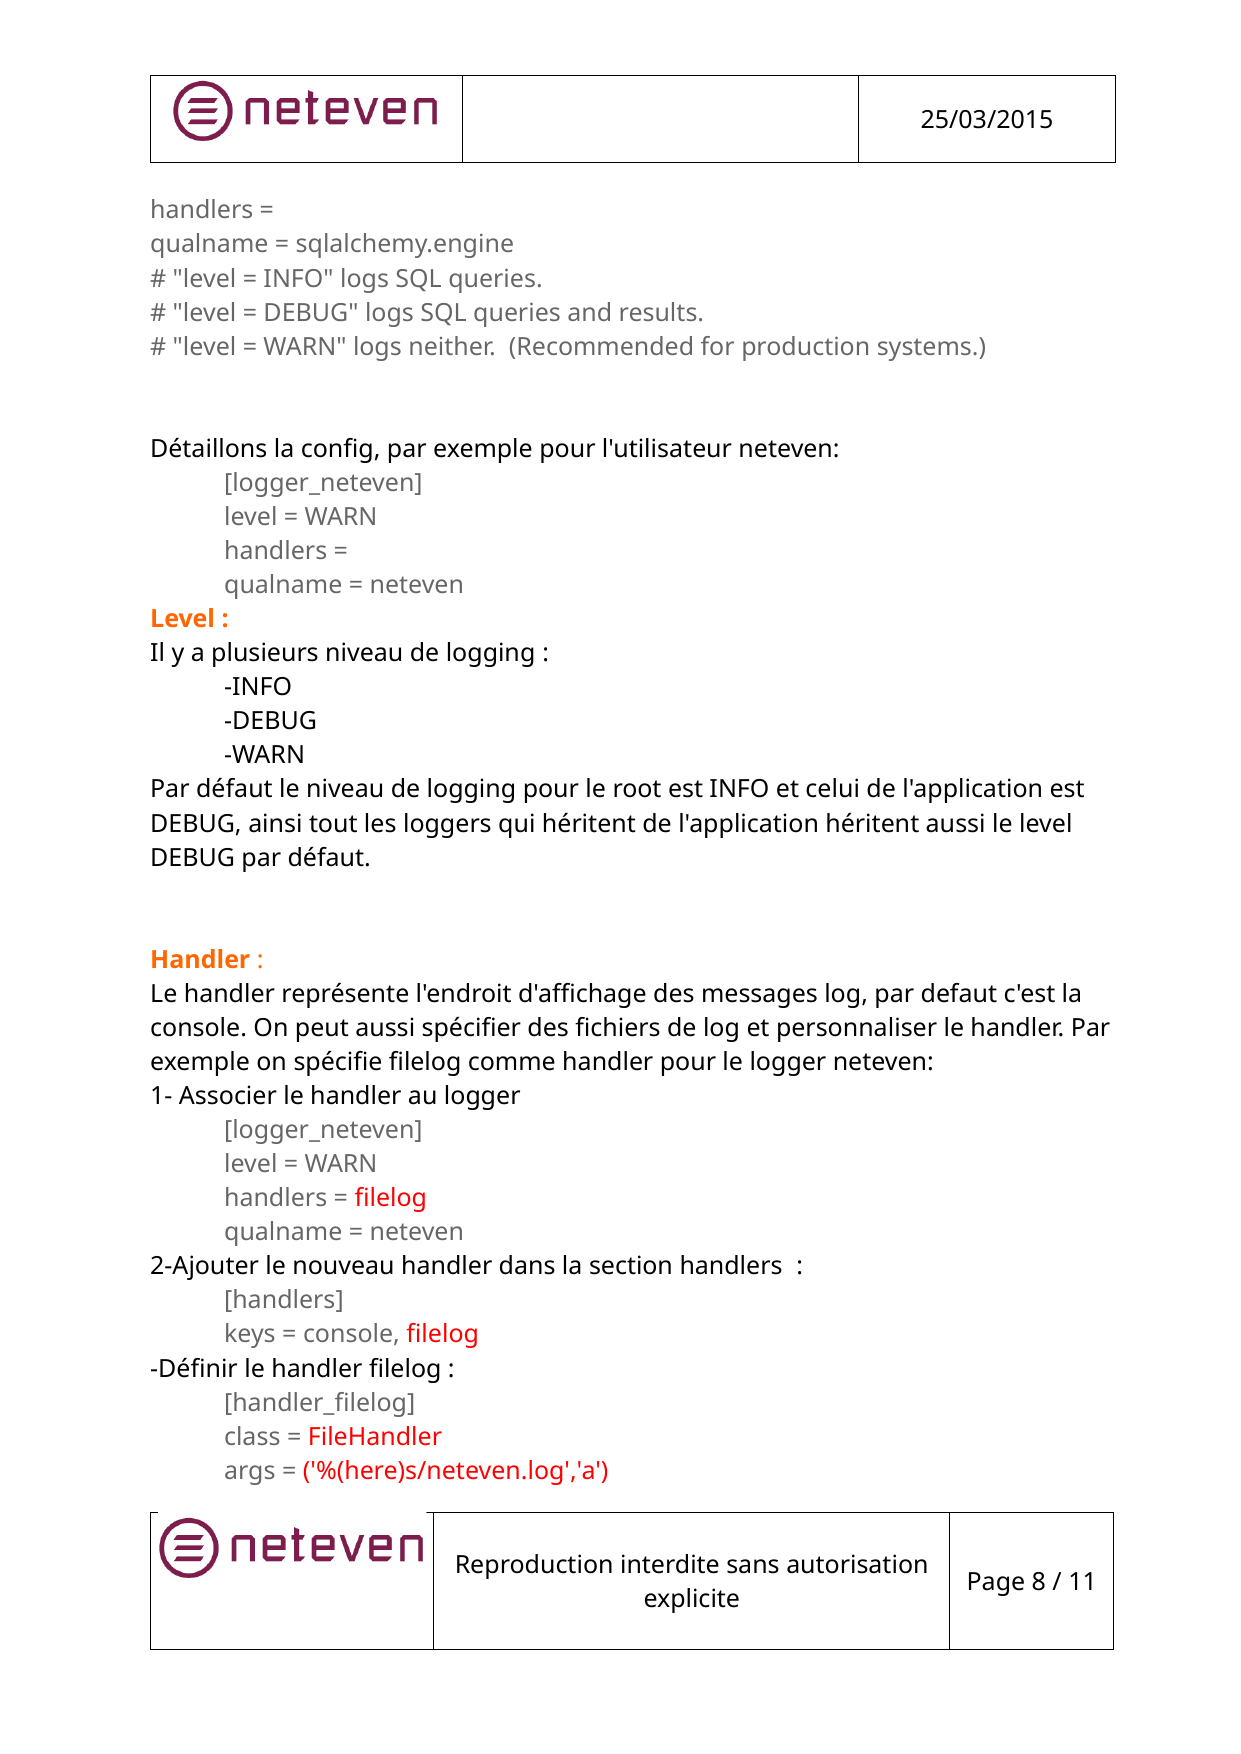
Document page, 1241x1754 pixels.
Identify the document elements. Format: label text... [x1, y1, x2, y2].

text handlers = [150, 192, 1116, 226]
text Par défaut le niveau de logging pour le root est INFO et celui de l'application est DEBUG, ainsi tout les loggers qui héritent de l'application héritent aussi le level DEBUG par défaut. [150, 771, 1116, 873]
text Handler : [150, 941, 1116, 976]
text keys = console, filelog [150, 1316, 1116, 1350]
text [logger_neteven] [150, 1112, 1116, 1146]
text qualname = neteven [150, 1214, 1116, 1248]
text 2-Ajouter le nouveau handler dans la section handlers : [150, 1248, 1116, 1282]
text handlers = filelog [150, 1180, 1116, 1214]
text qualname = sqlalchemy.engine [150, 226, 1116, 260]
text -Définir le handler filelog : [150, 1350, 1116, 1384]
text Le handler représente l'endroit d'affichage des messages log, par defaut c'est la console. On peut aussi spécifier des fichiers de log et personnaliser le handler. Par exemple on spécifie filelog comme handler pour le logger neteven: [150, 976, 1116, 1078]
picture [172, 76, 441, 148]
text level = WARN [150, 499, 1116, 533]
text level = WARN [150, 1146, 1116, 1180]
picture [158, 1512, 427, 1585]
text Il y a plusieurs niveau de logging : [150, 635, 1116, 669]
text -INFO [150, 669, 1116, 703]
text -DEBUG [150, 703, 1116, 737]
text [logger_neteven] [150, 464, 1116, 499]
text qualname = neteven [150, 567, 1116, 601]
text class = FileHandler [150, 1418, 1116, 1452]
text handlers = [150, 533, 1116, 567]
text # "level = DEBUG" logs SQL queries and results. [150, 294, 1116, 328]
text 1- Associer le handler au logger [150, 1078, 1116, 1112]
text [handler_filelog] [150, 1384, 1116, 1418]
text # "level = WARN" logs neither. (Recommended for production systems.) [150, 328, 1116, 362]
text Level : [150, 601, 1116, 635]
text args = ('%(here)s/neteven.log','a') [150, 1452, 1116, 1486]
text [handlers] [150, 1282, 1116, 1316]
text -WARN [150, 737, 1116, 771]
text Détaillons la config, par exemple pour l'utilisateur neteven: [150, 431, 1116, 464]
text # "level = INFO" logs SQL queries. [150, 260, 1116, 294]
